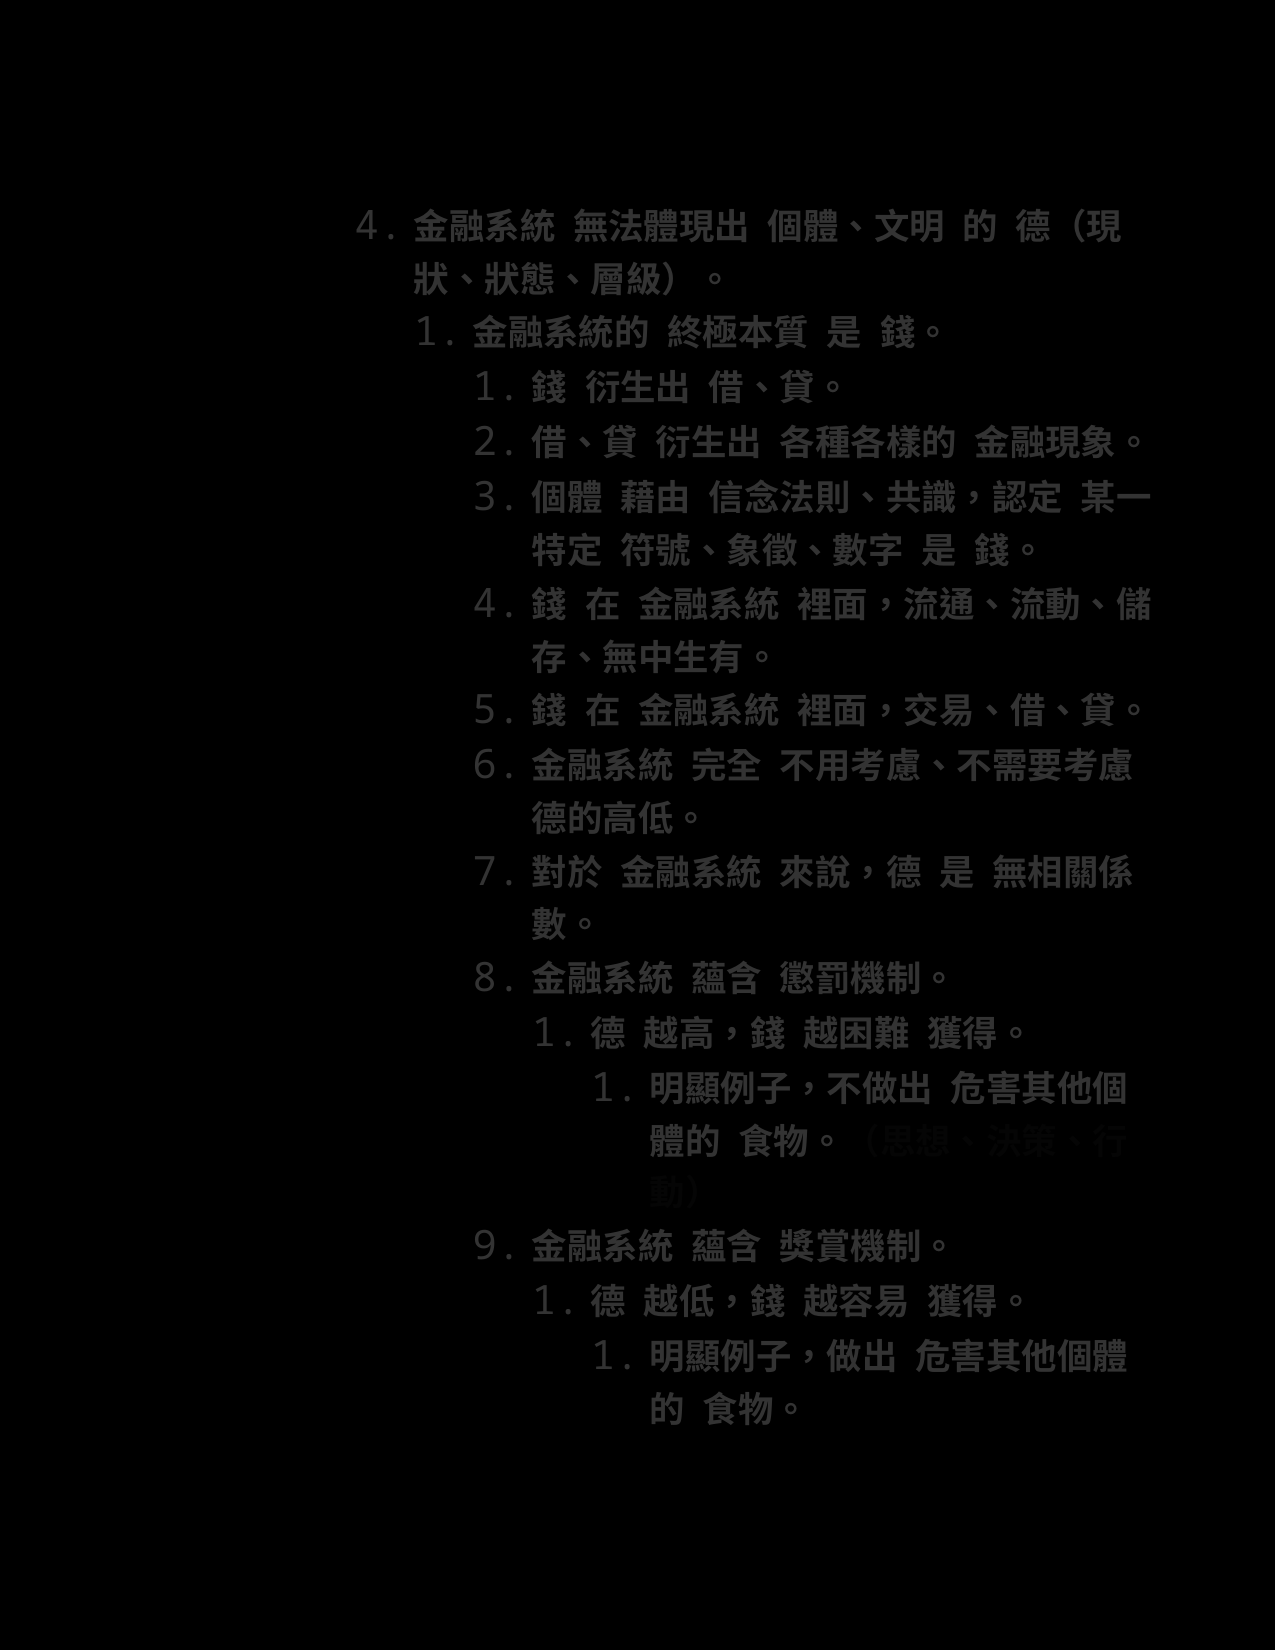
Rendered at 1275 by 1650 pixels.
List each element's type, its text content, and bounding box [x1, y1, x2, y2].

list 錢 在 金融系統 裡面，流通、流動、儲存、無中生有。 [472, 574, 1157, 680]
list 借、貸 衍生出 各種各樣的 金融現象。 [472, 412, 1157, 467]
list 明顯例子，不做出 危害其他個體的 食物。（思想、決策、行動） [591, 1058, 1157, 1216]
list 錢 衍生出 借、貸。 [472, 357, 1157, 412]
list 德 越低，錢 越容易 獲得。 [532, 1271, 1157, 1326]
list 金融系統 蘊含 獎賞機制。 [472, 1216, 1157, 1271]
list 金融系統的 終極本質 是 錢。 [413, 302, 1157, 357]
list 德 越高，錢 越困難 獲得。 [532, 1003, 1157, 1058]
list 明顯例子，做出 危害其他個體的 食物。 [591, 1326, 1157, 1432]
list 金融系統 無法體現出 個體、文明 的 德（現狀、狀態、層級）。 [354, 196, 1157, 302]
list 金融系統 蘊含 懲罰機制。 [472, 948, 1157, 1003]
list 個體 藉由 信念法則、共識，認定 某一特定 符號、象徵、數字 是 錢。 [472, 467, 1157, 574]
list 對於 金融系統 來說，德 是 無相關係數。 [472, 842, 1157, 948]
list 金融系統 完全 不用考慮、不需要考慮 德的高低。 [472, 735, 1157, 842]
list 錢 在 金融系統 裡面，交易、借、貸。 [472, 680, 1157, 735]
